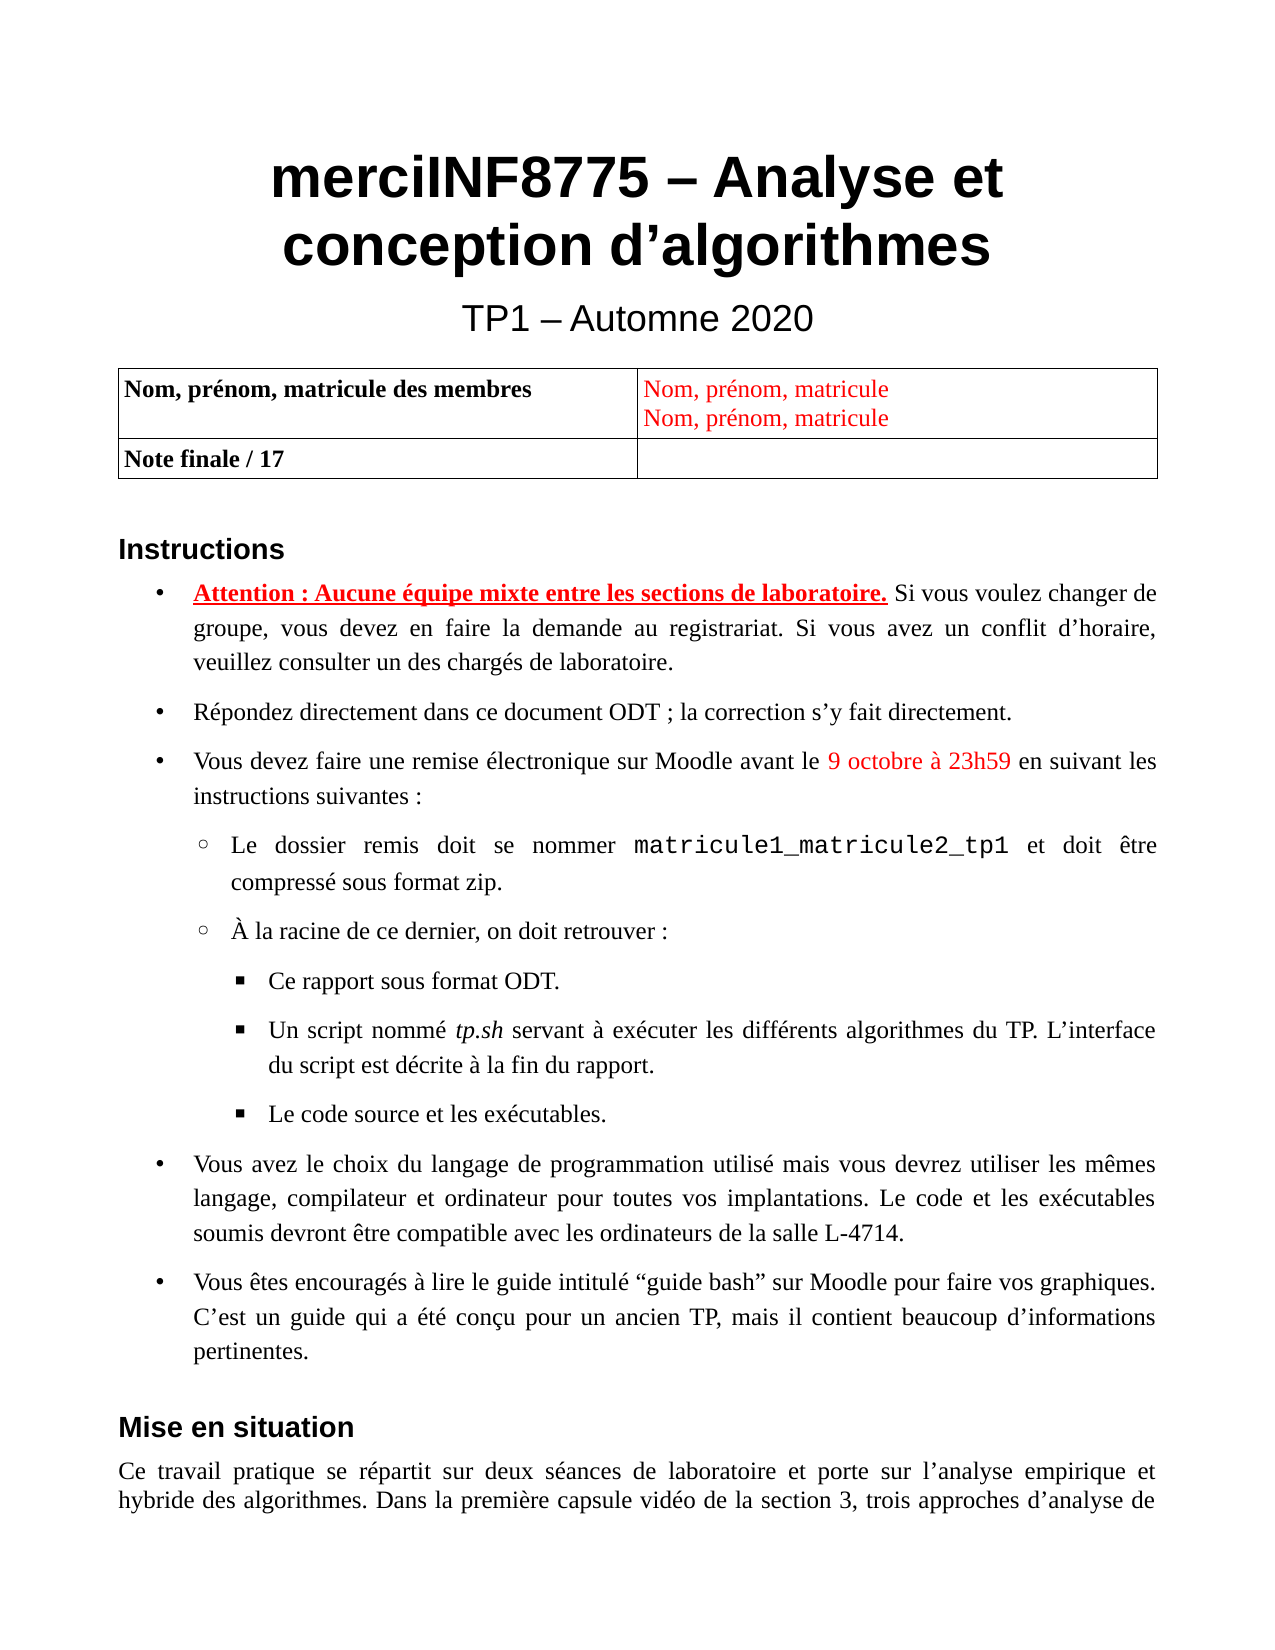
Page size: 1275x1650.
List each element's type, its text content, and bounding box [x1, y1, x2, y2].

list Un script nommé tp.sh servant à exécuter les différents algorithmes du TP. L’interface du script est décrite à la fin du rapport. [231, 1015, 1157, 1078]
subtitle Instructions [118, 532, 1157, 566]
list Vous êtes encouragés à lire le guide intitulé “guide bash” sur Moodle pour faire vos graphiques. C’est un guide qui a été conçu pour un ancien TP, mais il contient beaucoup d’informations pertinentes. [156, 1267, 1157, 1365]
list Le dossier remis doit se nommer matricule1_matricule2_tp1 et doit être compressé sous format zip. [193, 830, 1157, 896]
list À la racine de ce dernier, on doit retrouver : [193, 916, 1157, 945]
list Vous avez le choix du langage de programmation utilisé mais vous devrez utiliser les mêmes langage, compilateur et ordinateur pour toutes vos implantations. Le code et les exécutables soumis devront être compatible avec les ordinateurs de la salle L-4714. [156, 1149, 1157, 1246]
list Ce rapport sous format ODT. [231, 966, 1157, 994]
text Ce travail pratique se répartit sur deux séances de laboratoire et porte sur l’analyse empirique et hybride des algorithmes. Dans la première capsule vidéo de la section 3, trois approches d’analyse de [118, 1456, 1157, 1514]
table_header Nom, prénom, matricule des membres [119, 369, 637, 437]
table_cell Note finale / 17 [119, 439, 637, 478]
table_header Nom, prénom, matricule Nom, prénom, matricule [638, 369, 1157, 437]
list Attention : Aucune équipe mixte entre les sections de laboratoire. Si vous voulez changer de groupe, vous devez en faire la demande au registrariat. Si vous avez un conflit d’horaire, veuillez consulter un des chargés de laboratoire. [156, 578, 1157, 676]
title merciINF8775 – Analyse et conception d’algorithmes [118, 143, 1157, 277]
subtitle TP1 – Automne 2020 [118, 296, 1157, 339]
list Le code source et les exécutables. [231, 1099, 1157, 1128]
subtitle Mise en situation [118, 1410, 1157, 1444]
list Répondez directement dans ce document ODT ; la correction s’y fait directement. [156, 697, 1157, 726]
table_cell [638, 439, 1157, 478]
list Vous devez faire une remise électronique sur Moodle avant le 9 octobre à 23h59 en suivant les instructions suivantes : [156, 746, 1157, 809]
